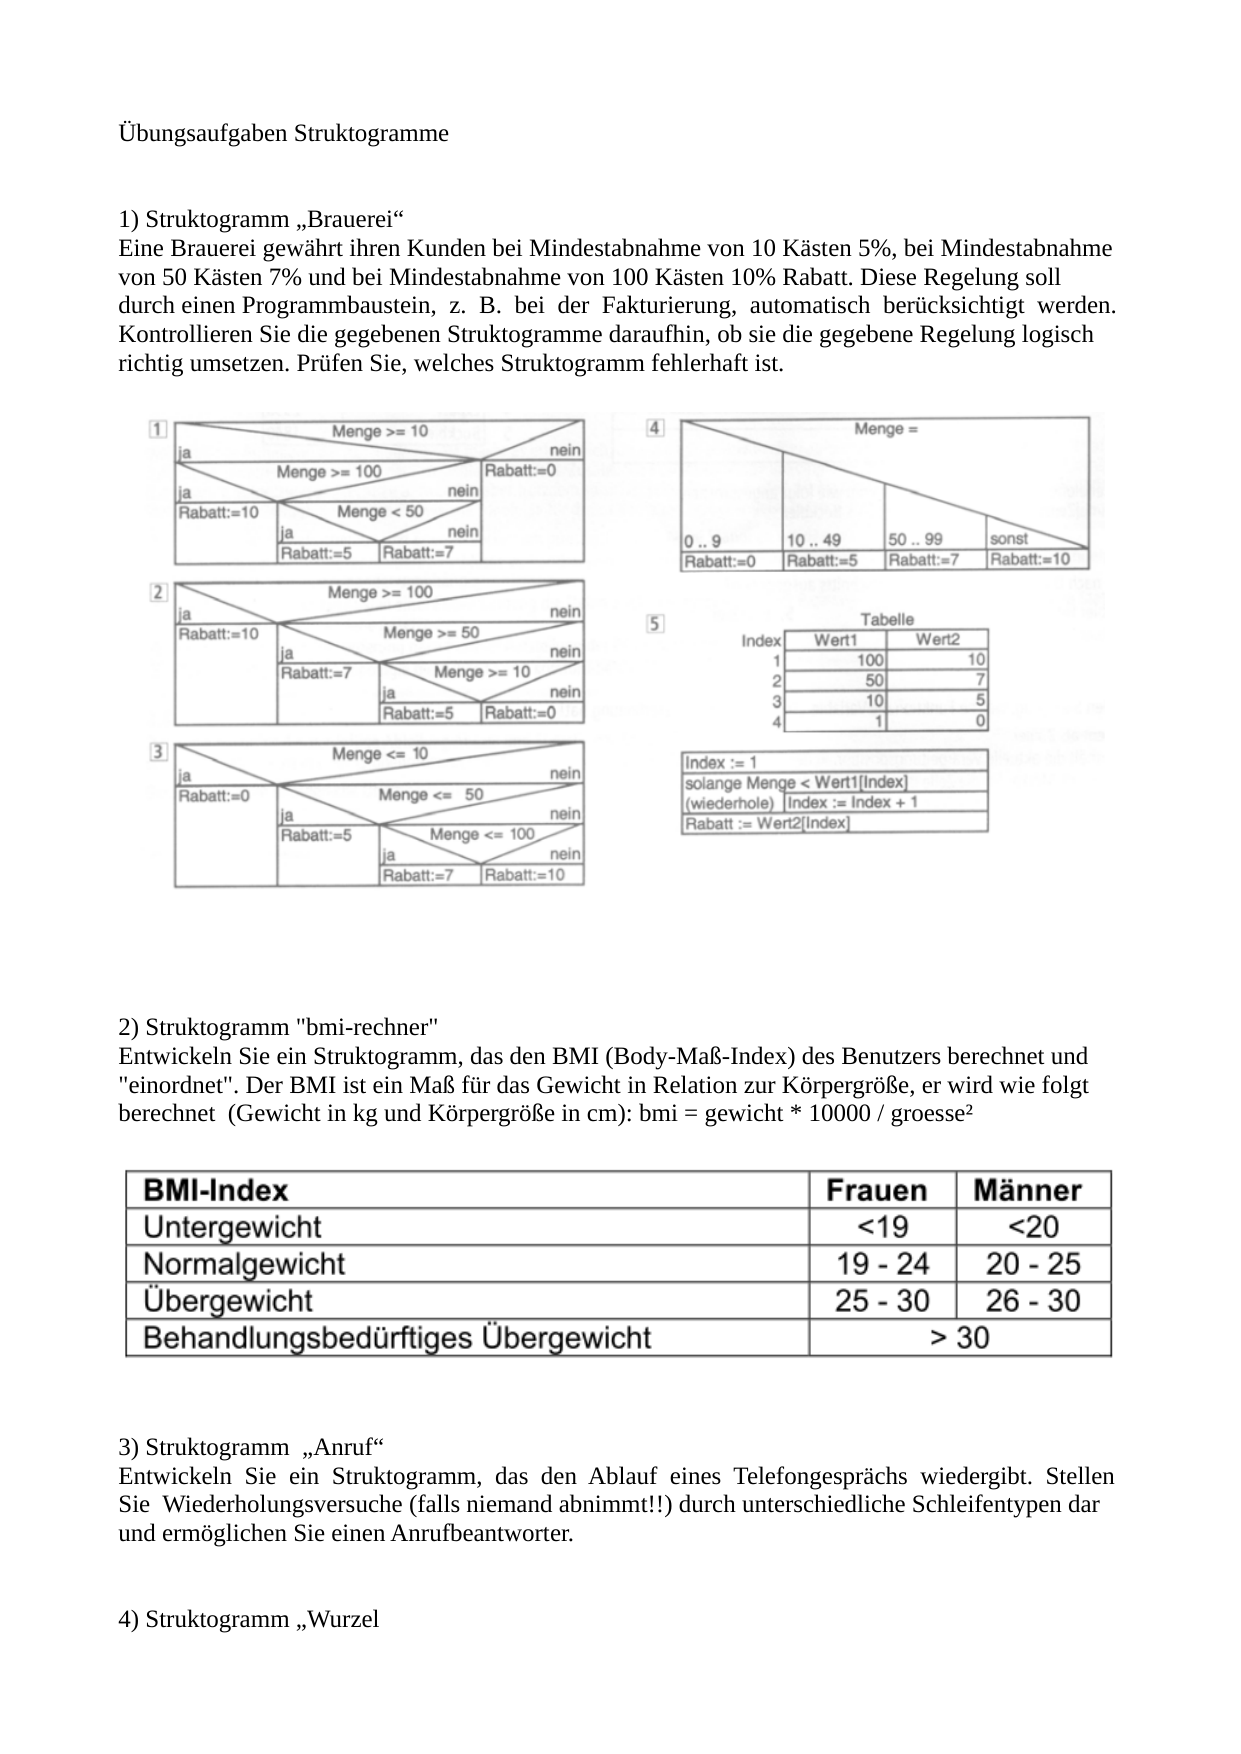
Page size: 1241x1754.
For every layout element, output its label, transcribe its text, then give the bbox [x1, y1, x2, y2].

text Entwickeln Sie ein Struktogramm, das den BMI (Body-Maß-Index) des Benutzers berechnet und "einordnet". Der BMI ist ein Maß für das Gewicht in Relation zur Körpergröße, er wird wie folgt berechnet (Gewicht in kg und Körpergröße in cm): bmi = gewicht * 10000 / groesse² [118, 1041, 1122, 1127]
text Eine Brauerei gewährt ihren Kunden bei Mindestabnahme von 10 Kästen 5%, bei Mindestabnahme von 50 Kästen 7% und bei Mindestabnahme von 100 Kästen 10% Rabatt. Diese Regelung soll durch einen Programmbaustein, z. B. bei der Fakturierung, automatisch berücksichtigt werden. Kontrollieren Sie die gegebenen Struktogramme daraufhin, ob sie die gegebene Regelung logisch richtig umsetzen. Prüfen Sie, welches Struktogramm fehlerhaft ist. [118, 233, 1122, 377]
text 3) Struktogramm „Anruf“ [118, 1432, 1122, 1461]
text 4) Struktogramm „Wurzel [118, 1604, 1122, 1633]
text 2) Struktogramm "bmi-rechner" [118, 1012, 1122, 1041]
text Entwickeln Sie ein Struktogramm, das den Ablauf eines Telefongesprächs wiedergibt. Stellen Sie Wiederholungsversuche (falls niemand abnimmt!!) durch unterschiedliche Schleifentypen dar und ermöglichen Sie einen Anrufbeantworter. [118, 1461, 1122, 1547]
text 1) Struktogramm „Brauerei“ [118, 204, 1122, 233]
text Übungsaufgaben Struktogramme [118, 118, 1122, 147]
